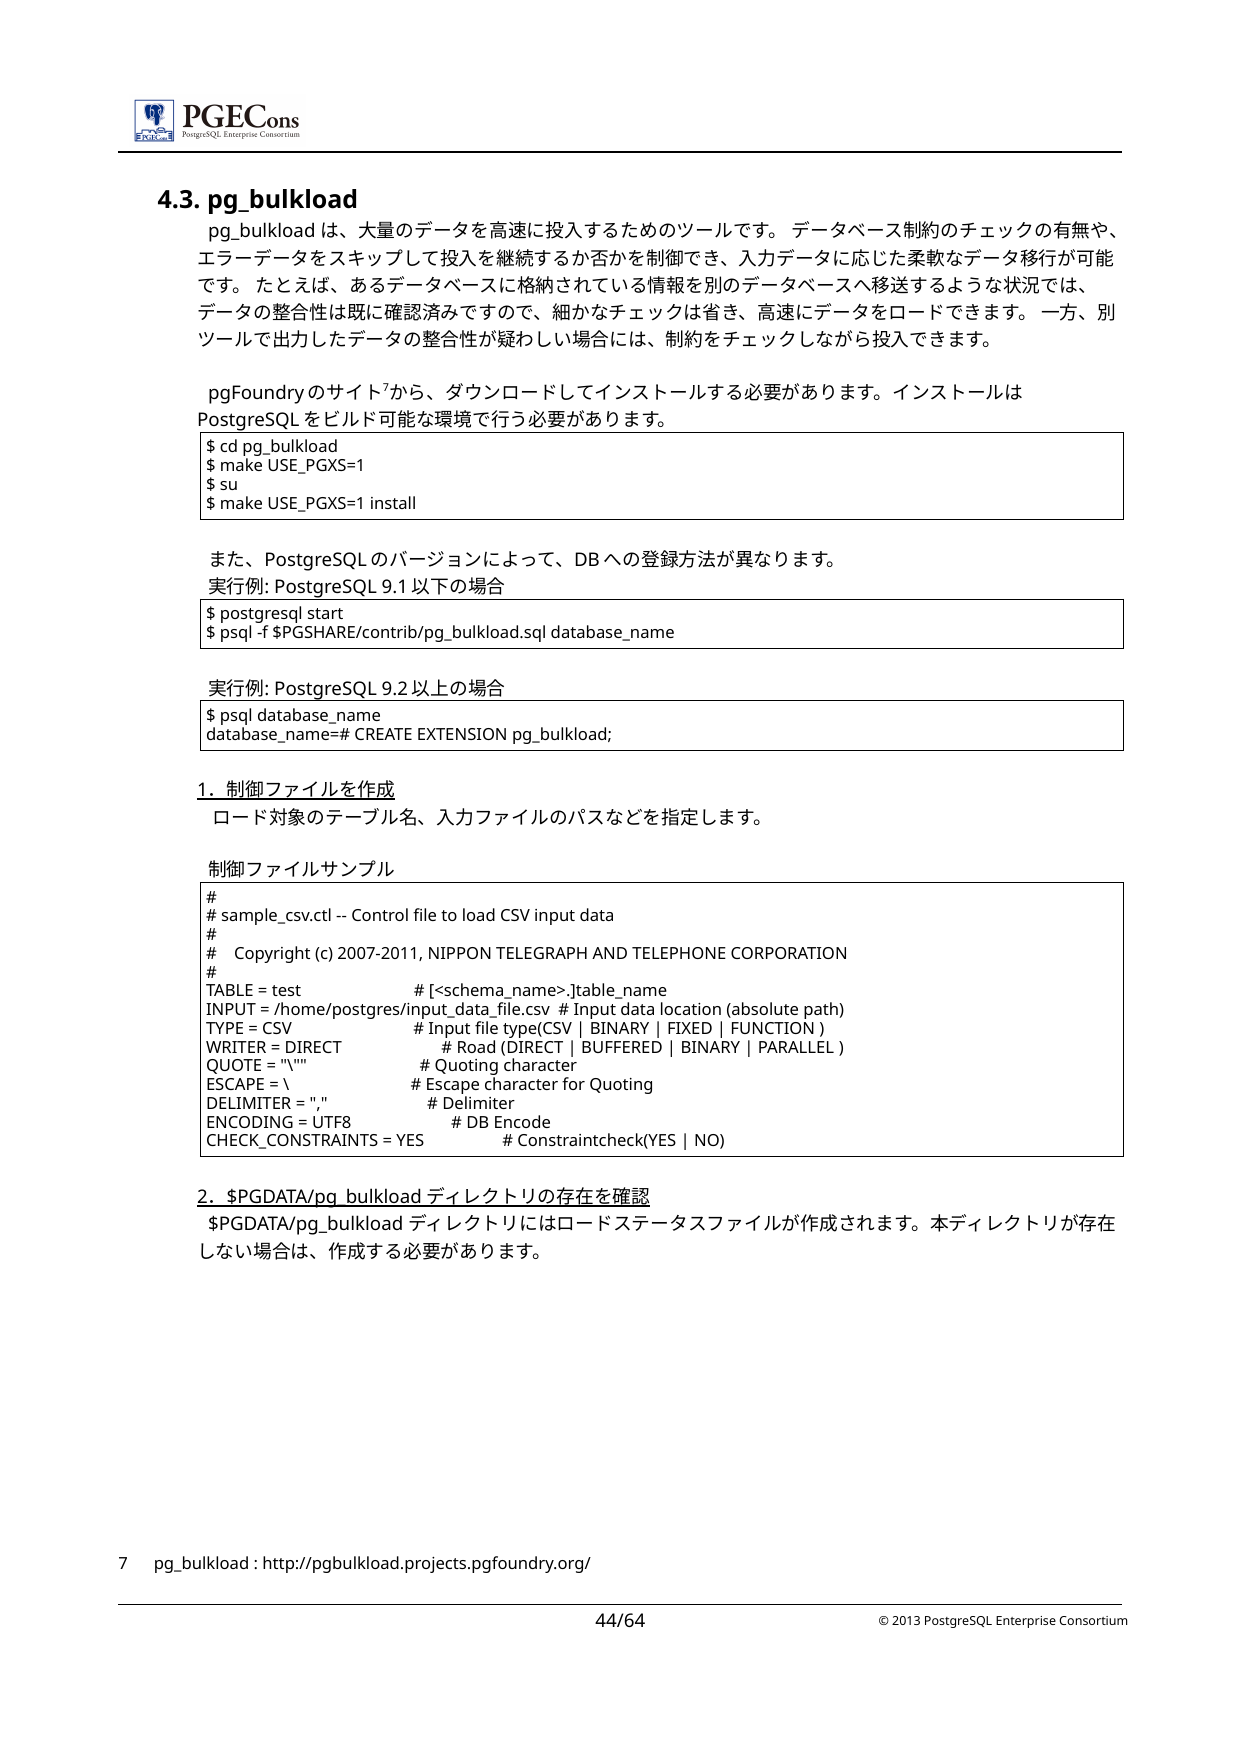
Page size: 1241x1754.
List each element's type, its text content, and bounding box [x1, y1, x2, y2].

text pg_bulkload は、大量のデータを高速に投入するためのツールです。 データベース制約のチェックの有無や、エラーデータをスキップして投入を継続するか否かを制御でき、入力データに応じた柔軟なデータ移行が可能です。 たとえば、あるデータベースに格納されている情報を別のデータベースへ移送するような状況では、データの整合性は既に確認済みですので、細かなチェックは省き、高速にデータをロードできます。 一方、別ツールで出力したデータの整合性が疑わしい場合には、制約をチェックしながら投入できます。 [197, 216, 1122, 352]
table_header $ cd pg_bulkload $ make USE_PGXS=1 $ su $ make USE_PGXS=1 install [201, 433, 1123, 518]
subtitle pg_bulkload [157, 182, 1122, 216]
text pgFoundryのサイトから、ダウンロードしてインストールする必要があります。インストールはPostgreSQLをビルド可能な環境で行う必要があります。 [197, 378, 1122, 432]
table_header $ postgresql start $ psql -f $PGSHARE/contrib/pg_bulkload.sql database_name [201, 600, 1123, 648]
text 2．$PGDATA/pg_bulkload ディレクトリの存在を確認 [197, 1182, 1122, 1209]
text $PGDATA/pg_bulkload ディレクトリにはロードステータスファイルが作成されます。本ディレクトリが存在しない場合は、作成する必要があります。 [197, 1209, 1122, 1263]
text また、PostgreSQLのバージョンによって、DBへの登録方法が異なります。 [197, 544, 1122, 571]
table_header # # sample_csv.ctl -- Control file to load CSV input data # # Copyright (c) 2007-2011, NIPPON TELEGRAPH AND TELEPHONE CORPORATION # TABLE = test # [<schema_name>.]table_name INPUT = /home/postgres/input_data_file.csv # Input data location (absolute path) TYPE = CSV # Input file type(CSV | BINARY | FIXED | FUNCTION ) WRITER = DIRECT # Road (DIRECT | BUFFERED | BINARY | PARALLEL ) QUOTE = "\"" # Quoting character ESCAPE = \ # Escape character for Quoting DELIMITER = "," # Delimiter ENCODING = UTF8 # DB Encode CHECK_CONSTRAINTS = YES # Constraintcheck(YES | NO) [201, 883, 1123, 1156]
text 実行例: PostgreSQL 9.1以下の場合 [197, 571, 1122, 598]
text pg_bulkload : http://pgbulkload.projects.pgfoundry.org/ [118, 1552, 1122, 1574]
text ロード対象のテーブル名、入力ファイルのパスなどを指定します。 [197, 802, 1122, 829]
picture [128, 94, 306, 147]
table_header $ psql database_name database_name=# CREATE EXTENSION pg_bulkload; [201, 701, 1123, 749]
text 実行例: PostgreSQL 9.2以上の場合 [197, 673, 1122, 700]
text 1．制御ファイルを作成 [197, 775, 1122, 802]
text 制御ファイルサンプル [197, 855, 1122, 882]
